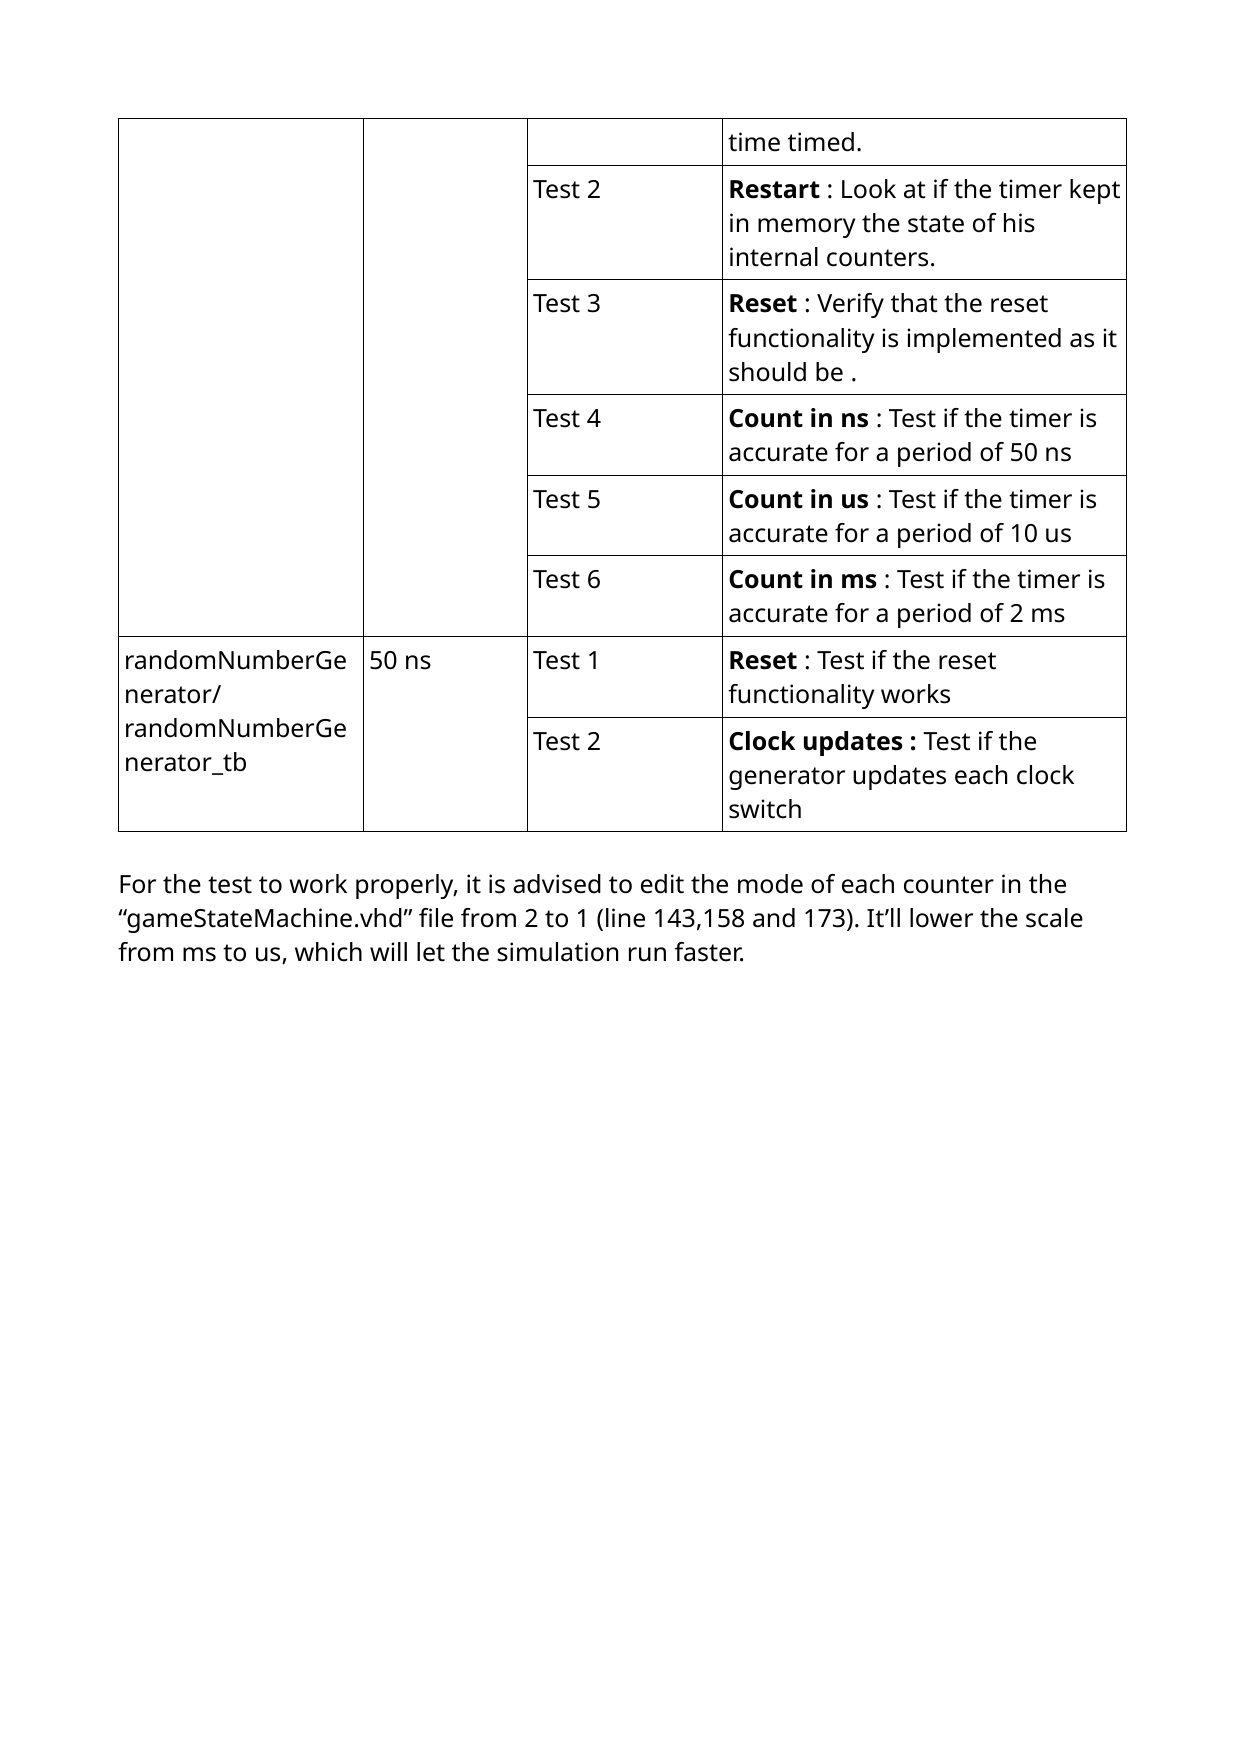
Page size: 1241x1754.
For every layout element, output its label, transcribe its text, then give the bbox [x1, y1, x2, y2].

table_cell Test 5 [528, 476, 722, 555]
table_cell Test 3 [528, 280, 722, 394]
table_cell Reset : Test if the reset functionality works [723, 637, 1126, 717]
table_cell Reset : Verify that the reset functionality is implemented as it should be . [723, 280, 1126, 394]
table_cell Count in ns : Test if the timer is accurate for a period of 50 ns [723, 395, 1126, 475]
table_cell 50 ns [364, 637, 527, 831]
table_cell Count in us : Test if the timer is accurate for a period of 10 us [723, 476, 1126, 555]
table_cell randomNumberGenerator/randomNumberGenerator_tb [119, 637, 363, 831]
table_cell Test 6 [528, 556, 722, 636]
table_cell [528, 119, 722, 165]
table_cell time timed. [723, 119, 1126, 165]
table_cell [364, 119, 527, 636]
table_cell Restart : Look at if the timer kept in memory the state of his internal counters. [723, 166, 1126, 279]
table_cell Test 2 [528, 718, 722, 831]
table_cell Test 2 [528, 166, 722, 279]
table_cell Test 1 [528, 637, 722, 717]
table_cell Test 4 [528, 395, 722, 475]
table_cell Clock updates : Test if the generator updates each clock switch [723, 718, 1126, 831]
table_cell Count in ms : Test if the timer is accurate for a period of 2 ms [723, 556, 1126, 636]
text For the test to work properly, it is advised to edit the mode of each counter in the “gameStateMachine.vhd” file from 2 to 1 (line 143,158 and 173). It’ll lower the scale from ms to us, which will let the simulation run faster. [118, 866, 1122, 968]
table_cell [119, 119, 363, 636]
